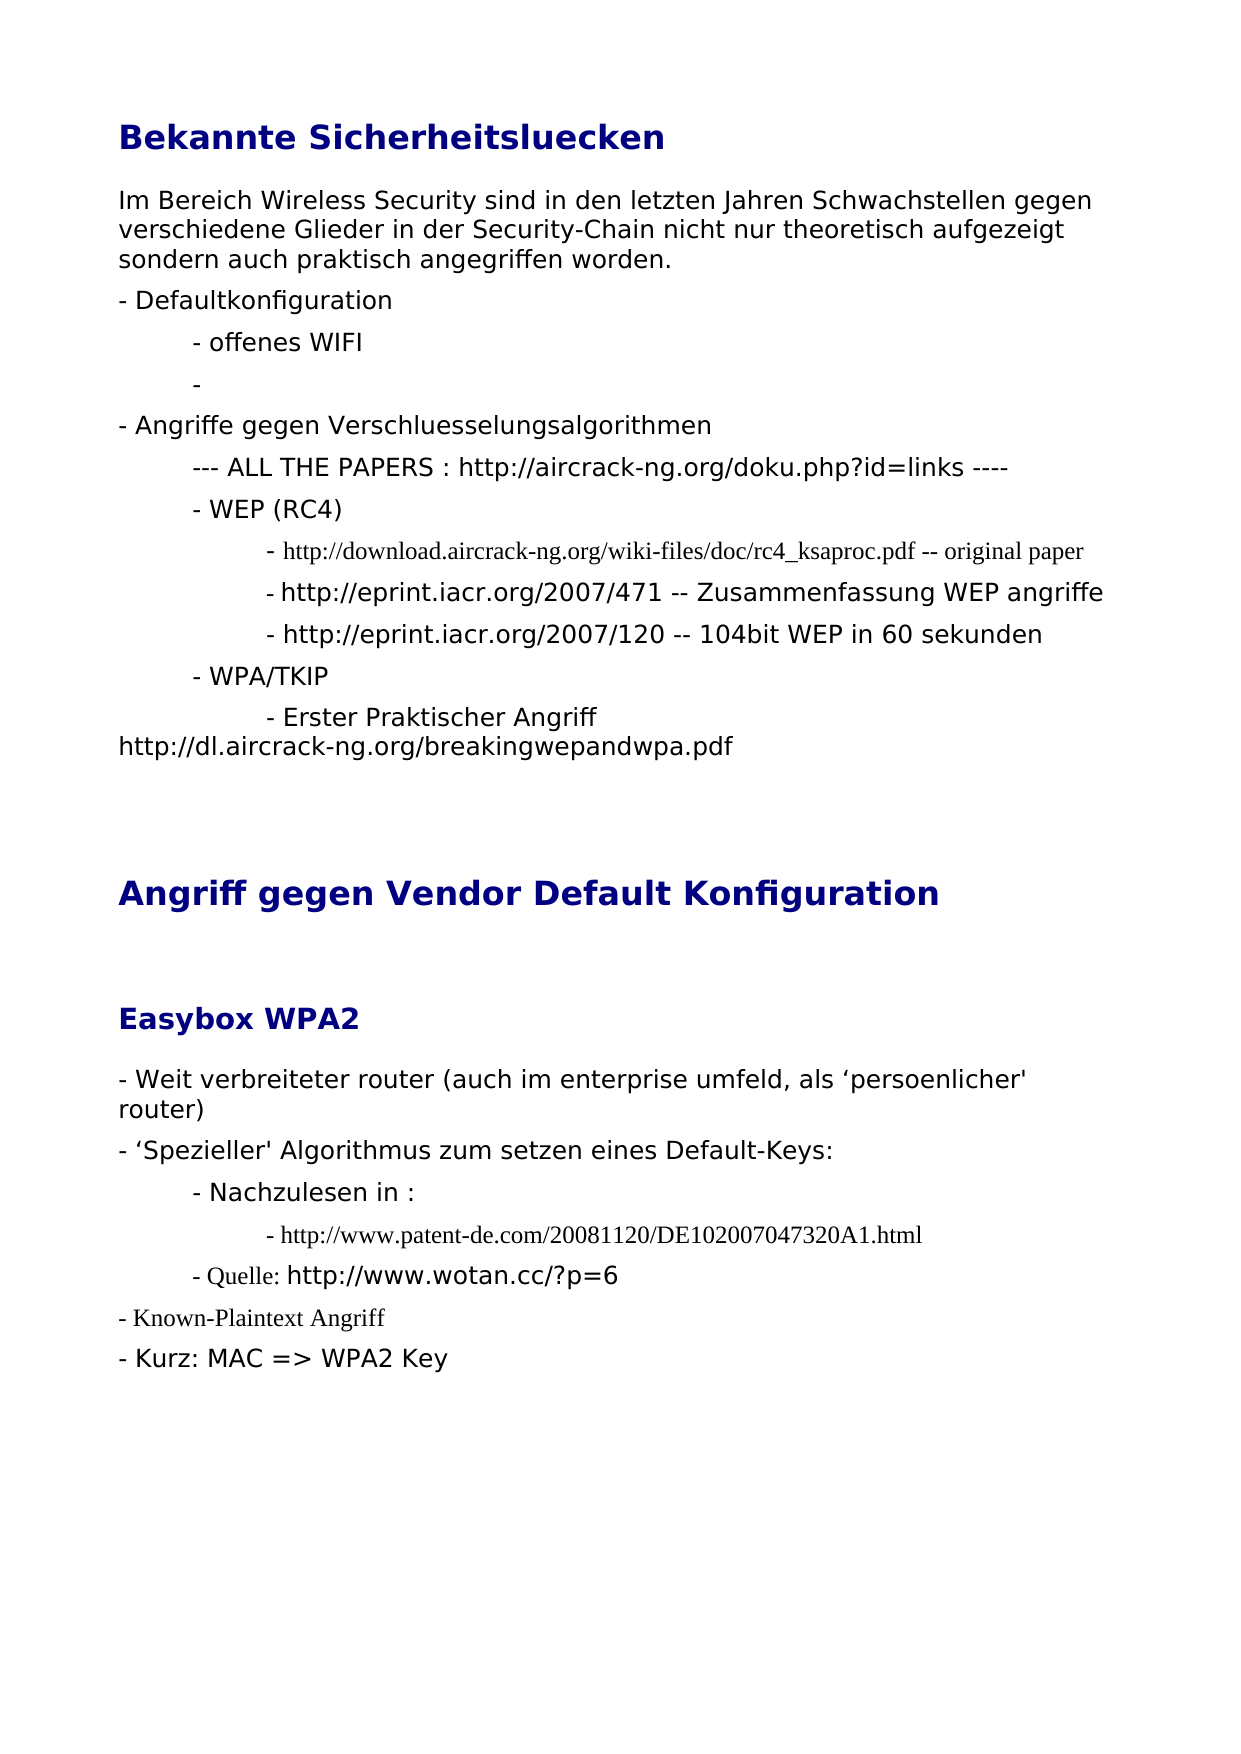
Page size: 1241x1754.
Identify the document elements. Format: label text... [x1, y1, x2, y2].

text - Angriffe gegen Verschluesselungsalgorithmen [118, 411, 1122, 441]
text - Nachzulesen in : [118, 1178, 1122, 1207]
text - Erster Praktischer Angriff http://dl.aircrack-ng.org/breakingwepandwpa.pdf [118, 703, 1122, 762]
text - Quelle: http://www.wotan.cc/?p=6 [118, 1261, 1122, 1290]
text - http://eprint.iacr.org/2007/471 -- Zusammenfassung WEP angriffe [118, 578, 1122, 607]
text - ‘Spezieller' Algorithmus zum setzen eines Default-Keys: [118, 1137, 1122, 1166]
text --- ALL THE PAPERS : http://aircrack-ng.org/doku.php?id=links ---- [118, 453, 1122, 482]
subtitle Angriff gegen Vendor Default Konfiguration [118, 875, 1122, 914]
text - offenes WIFI [118, 328, 1122, 357]
text - http://download.aircrack-ng.org/wiki-files/doc/rc4_ksaproc.pdf -- original paper [118, 536, 1122, 566]
text Im Bereich Wireless Security sind in den letzten Jahren Schwachstellen gegen verschiedene Glieder in der Security-Chain nicht nur theoretisch aufgezeigt sondern auch praktisch angegriffen worden. [118, 186, 1122, 274]
subtitle Bekannte Sicherheitsluecken [118, 118, 1122, 157]
text - [118, 370, 1122, 399]
text - Kurz: MAC => WPA2 Key [118, 1344, 1122, 1373]
text - Defaultkonfiguration [118, 286, 1122, 316]
text - http://www.patent-de.com/20081120/DE102007047320A1.html [118, 1220, 1122, 1249]
text - WEP (RC4) [118, 495, 1122, 524]
text - Weit verbreiteter router (auch im enterprise umfeld, als ‘persoenlicher' router) [118, 1066, 1122, 1124]
text - http://eprint.iacr.org/2007/120 -- 104bit WEP in 60 sekunden [118, 620, 1122, 649]
text - Known-Plaintext Angriff [118, 1303, 1122, 1332]
text - WPA/TKIP [118, 662, 1122, 691]
subtitle Easybox WPA2 [118, 1002, 1122, 1036]
